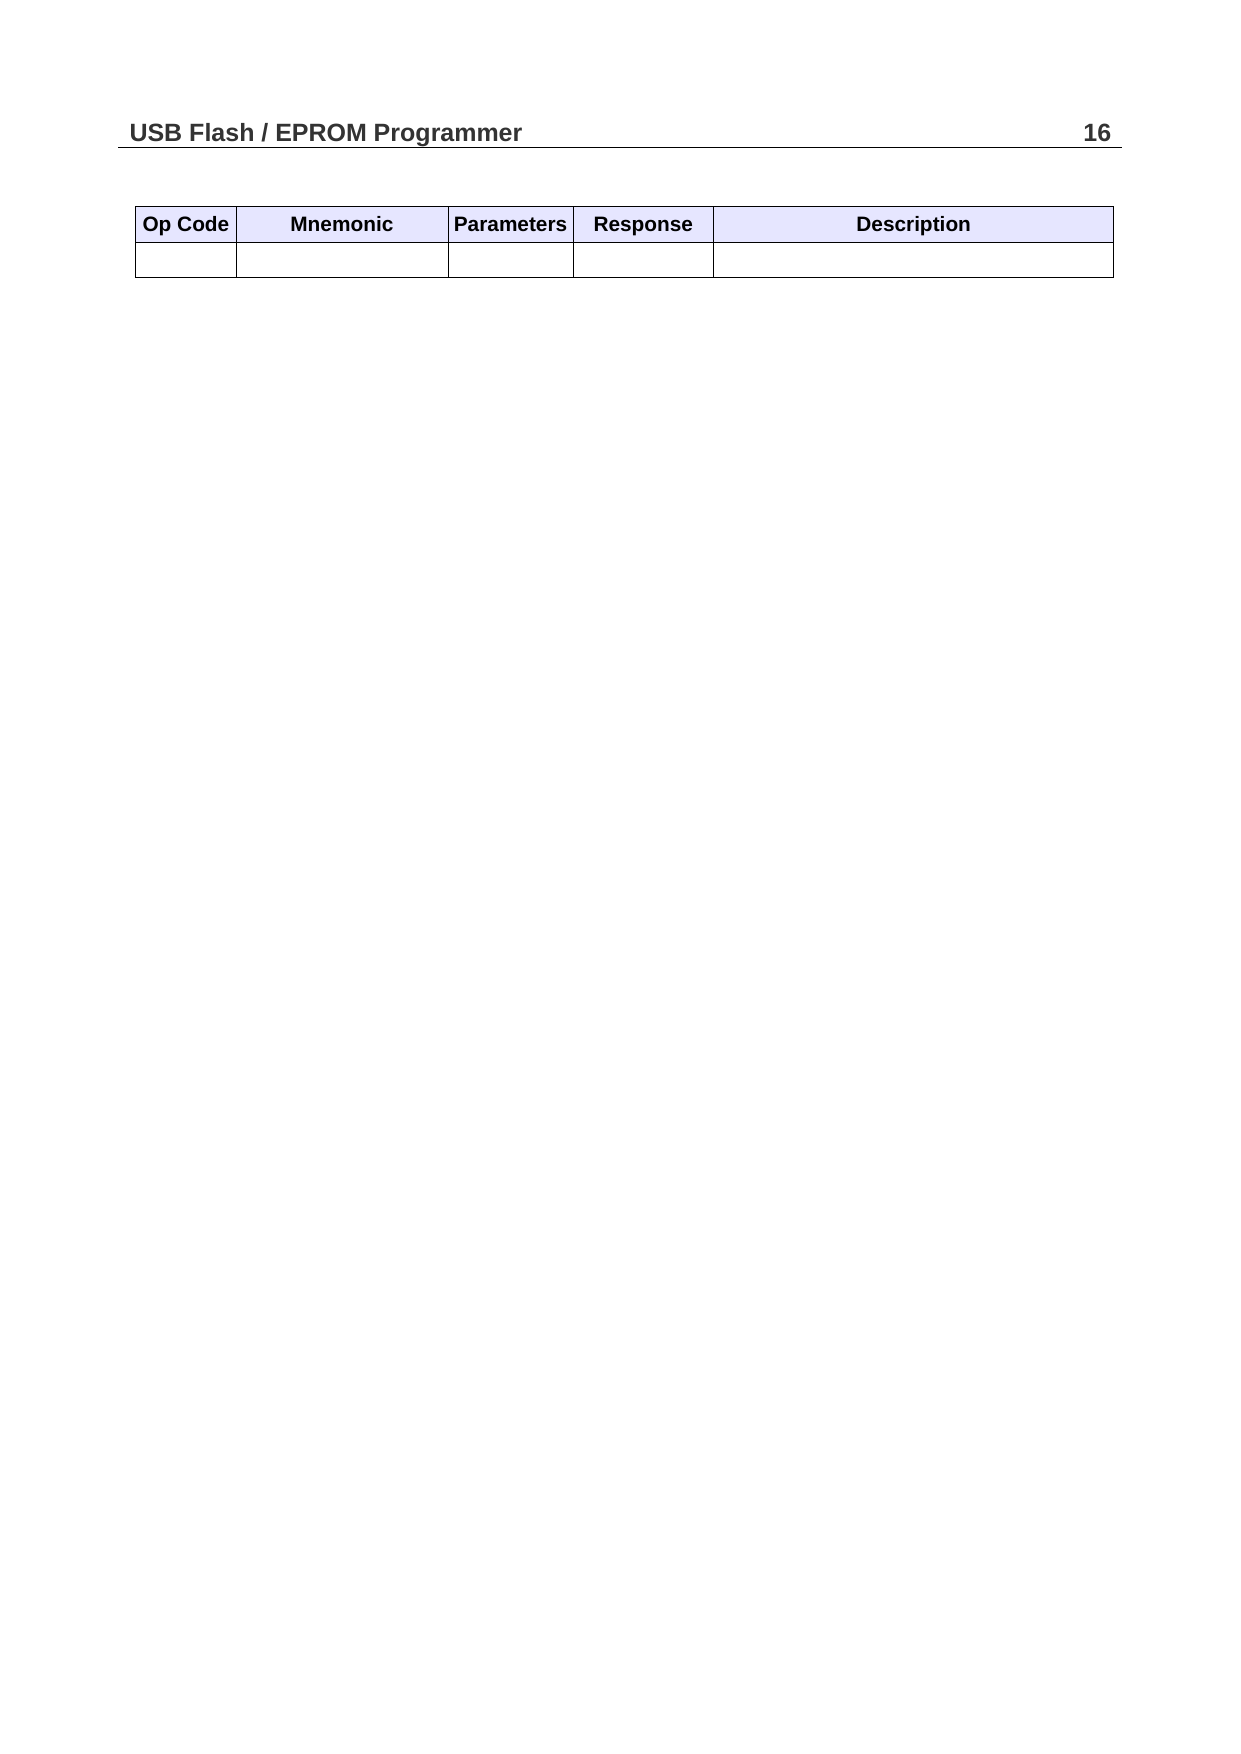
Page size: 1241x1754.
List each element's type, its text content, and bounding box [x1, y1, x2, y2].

table_header Mnemonic [237, 207, 448, 242]
table_cell [136, 243, 236, 277]
table_cell [449, 243, 573, 277]
table_cell [714, 243, 1113, 277]
table_header Description [714, 207, 1113, 242]
table_header Op Code [136, 207, 236, 242]
table_cell [574, 243, 713, 277]
table_header Parameters [449, 207, 573, 242]
table_cell [237, 243, 448, 277]
table_header Response [574, 207, 713, 242]
